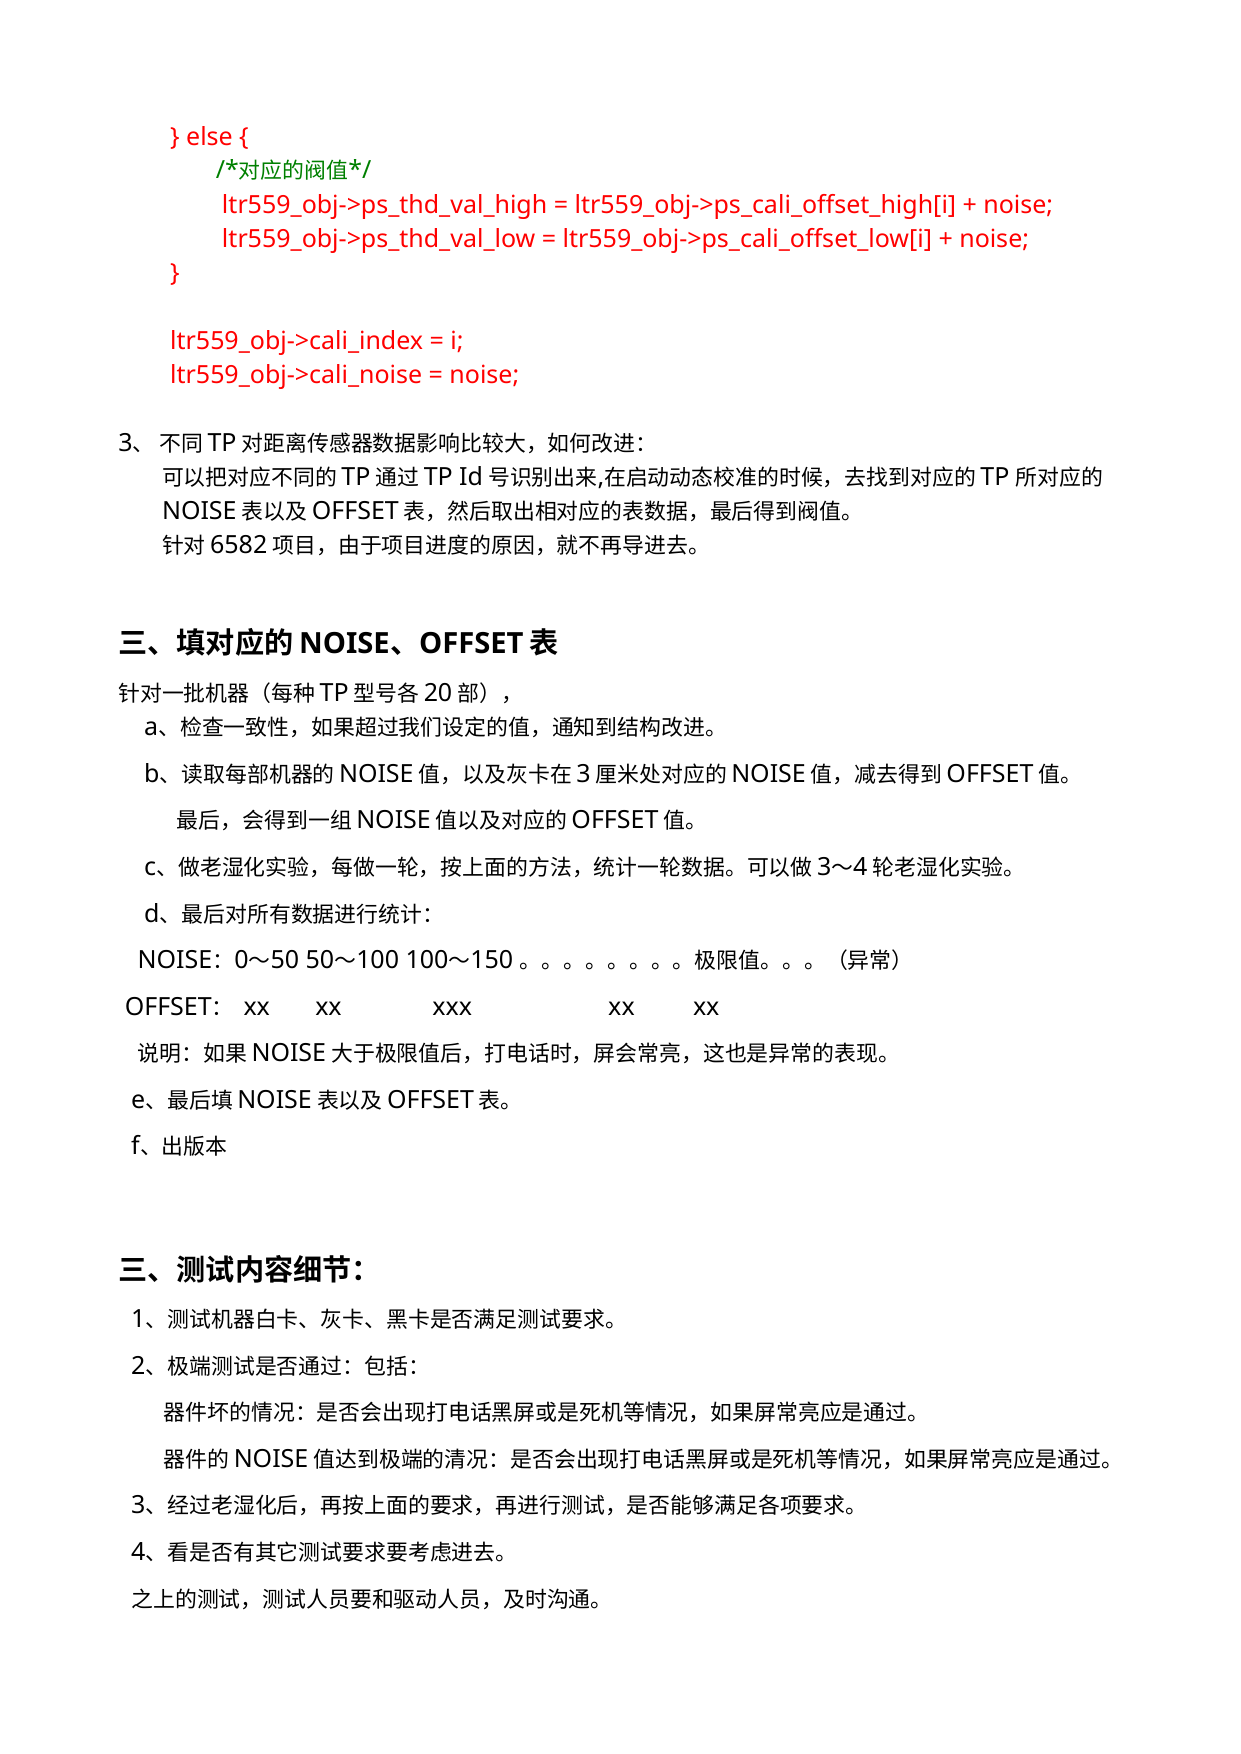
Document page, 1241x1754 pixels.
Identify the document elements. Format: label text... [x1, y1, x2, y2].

text 3、经过老湿化后，再按上面的要求，再进行测试，是否能够满足各项要求。 [118, 1487, 1122, 1521]
text 针对6582项目，由于项目进度的原因，就不再导进去。 [118, 527, 1122, 561]
text e、最后填NOISE表以及OFFSET表。 [118, 1081, 1122, 1116]
text f、出版本 [118, 1128, 1122, 1162]
text NOISE：0～50 50～100 100～150 。。。。。。。。极限值。。。（异常） [118, 942, 1122, 976]
subtitle 三、填对应的NOISE、OFFSET表 [118, 620, 1122, 662]
text 4、看是否有其它测试要求要考虑进去。 [118, 1534, 1122, 1568]
text c、做老湿化实验，每做一轮，按上面的方法，统计一轮数据。可以做3～4轮老湿化实验。 [118, 849, 1122, 883]
text 说明：如果NOISE大于极限值后，打电话时，屏会常亮，这也是异常的表现。 [118, 1035, 1122, 1069]
text 2、极端测试是否通过：包括： [118, 1347, 1122, 1382]
text ltr559_obj->ps_thd_val_low = ltr559_obj->ps_cali_offset_low[i] + noise; [118, 220, 1122, 254]
text d、最后对所有数据进行统计： [118, 895, 1122, 929]
subtitle 三、测试内容细节： [118, 1246, 1122, 1288]
text 器件坏的情况：是否会出现打电话黑屏或是死机等情况，如果屏常亮应是通过。 [118, 1394, 1122, 1428]
text ltr559_obj->cali_index = i; [118, 322, 1122, 357]
text 1、测试机器白卡、灰卡、黑卡是否满足测试要求。 [118, 1301, 1122, 1335]
text } else { [118, 118, 1122, 152]
text 最后，会得到一组NOISE值以及对应的OFFSET值。 [118, 802, 1122, 836]
text 针对一批机器（每种TP型号各20部）， [118, 675, 1122, 709]
text } [118, 254, 1122, 288]
text 可以把对应不同的TP通过TP Id号识别出来,在启动动态校准的时候，去找到对应的TP 所对应的 NOISE表以及OFFSET表，然后取出相对应的表数据，最后得到阀值。 [118, 459, 1122, 527]
text 3、 不同TP对距离传感器数据影响比较大，如何改进： [118, 425, 1122, 459]
text 之上的测试，测试人员要和驱动人员，及时沟通。 [118, 1580, 1122, 1614]
text ltr559_obj->cali_noise = noise; [118, 357, 1122, 391]
text /*对应的阀值*/ [118, 152, 1122, 186]
text ltr559_obj->ps_thd_val_high = ltr559_obj->ps_cali_offset_high[i] + noise; [118, 186, 1122, 220]
text b、读取每部机器的NOISE值，以及灰卡在3厘米处对应的NOISE值，减去得到OFFSET值。 [118, 756, 1122, 789]
text OFFSET： xx xx xxx xx xx [118, 988, 1122, 1022]
text a、检查一致性，如果超过我们设定的值，通知到结构改进。 [118, 709, 1122, 743]
text 器件的NOISE值达到极端的清况：是否会出现打电话黑屏或是死机等情况，如果屏常亮应是通过。 [118, 1441, 1122, 1475]
